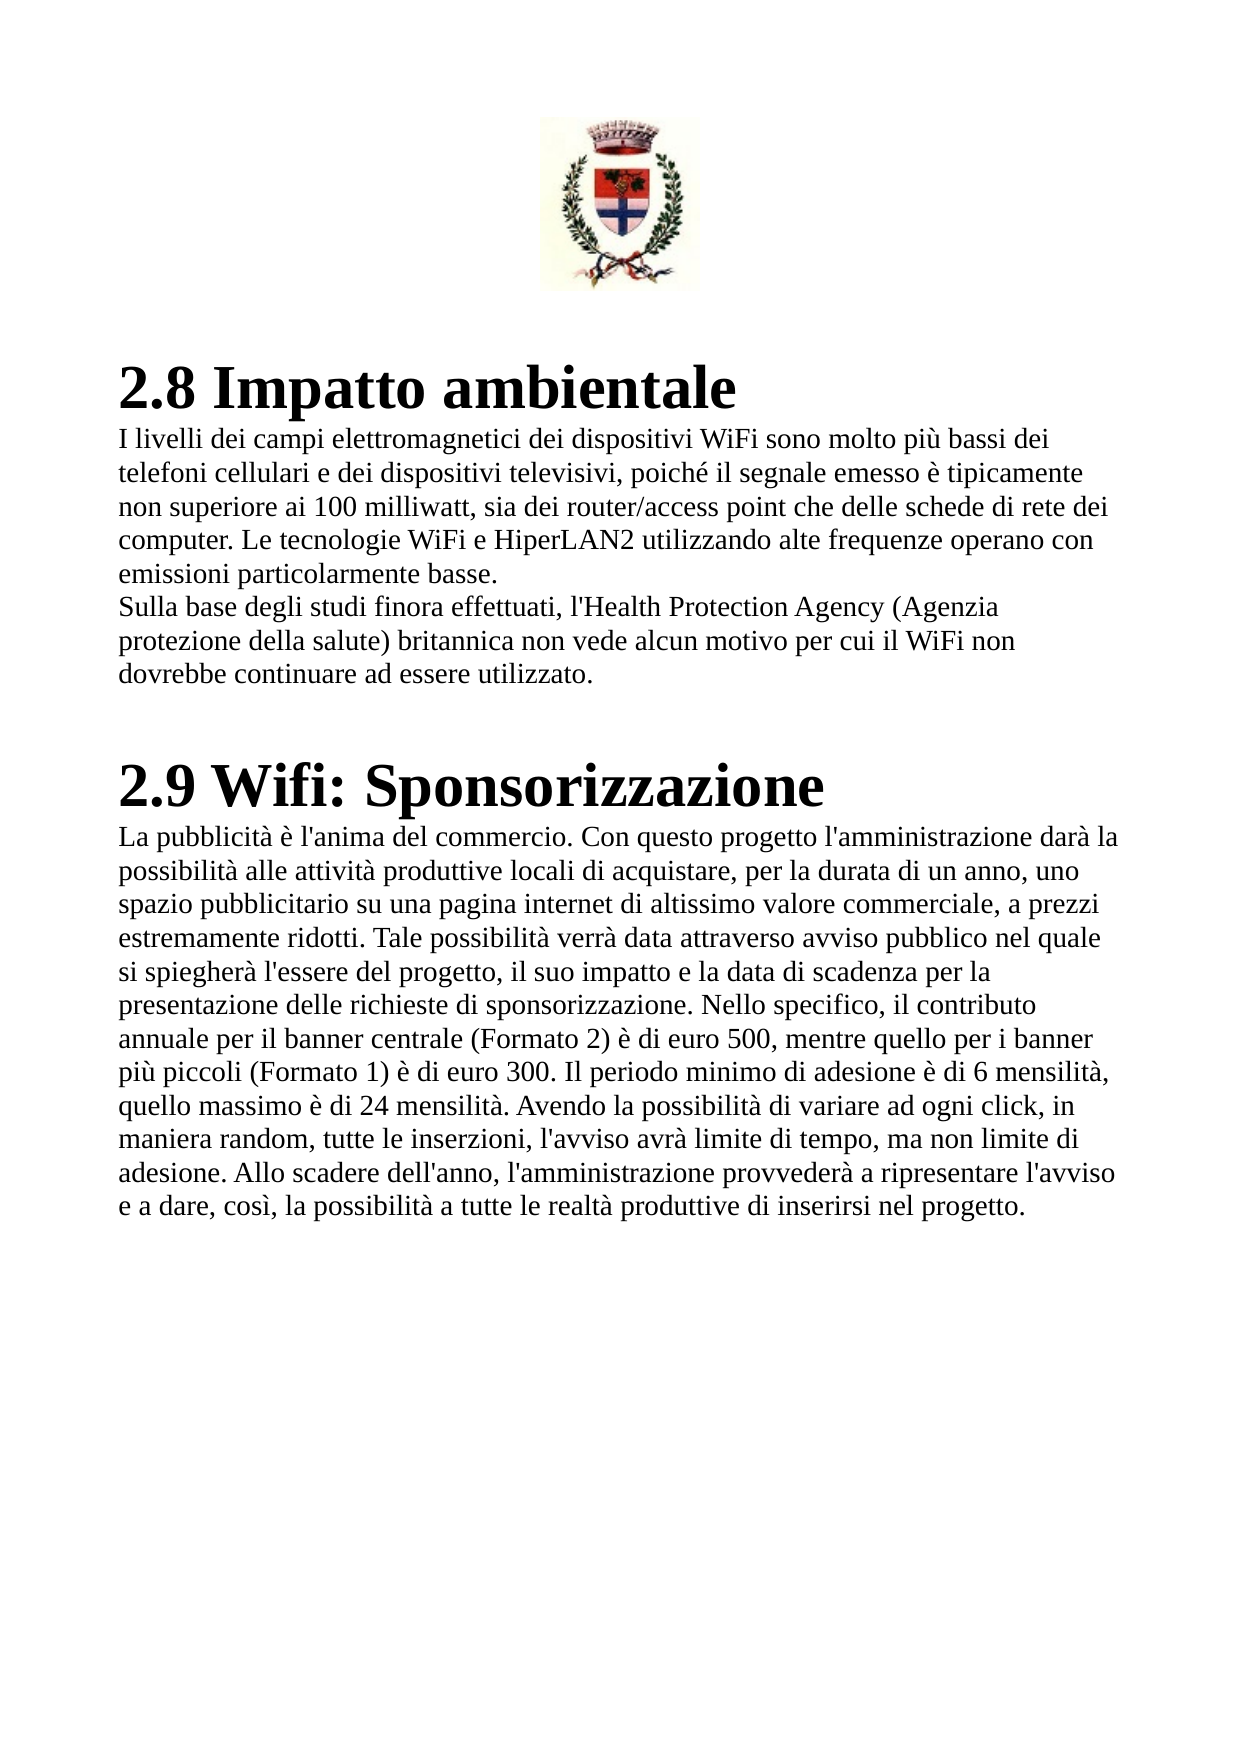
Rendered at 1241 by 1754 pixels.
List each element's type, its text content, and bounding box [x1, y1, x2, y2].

text 2.9 Wifi: Sponsorizzazione La pubblicità è l'anima del commercio. Con questo progetto l'amministrazione darà la possibilità alle attività produttive locali di acquistare, per la durata di un anno, uno spazio pubblicitario su una pagina internet di altissimo valore commerciale, a prezzi estremamente ridotti. Tale possibilità verrà data attraverso avviso pubblico nel quale si spiegherà l'essere del progetto, il suo impatto e la data di scadenza per la presentazione delle richieste di sponsorizzazione. Nello specifico, il contributo annuale per il banner centrale (Formato 2) è di euro 500, mentre quello per i banner più piccoli (Formato 1) è di euro 300. Il periodo minimo di adesione è di 6 mensilità, quello massimo è di 24 mensilità. Avendo la possibilità di variare ad ogni click, in maniera random, tutte le inserzioni, l'avviso avrà limite di tempo, ma non limite di adesione. Allo scadere dell'anno, l'amministrazione provvederà a ripresentare l'avviso e a dare, così, la possibilità a tutte le realtà produttive di inserirsi nel progetto. [118, 747, 1122, 1222]
picture [540, 117, 700, 291]
text 2.8 Impatto ambientale I livelli dei campi elettromagnetici dei dispositivi WiFi sono molto più bassi dei telefoni cellulari e dei dispositivi televisivi, poiché il segnale emesso è tipicamente non superiore ai 100 milliwatt, sia dei router/access point che delle schede di rete dei computer. Le tecnologie WiFi e HiperLAN2 utilizzando alte frequenze operano con emissioni particolarmente basse. Sulla base degli studi finora effettuati, l'Health Protection Agency (Agenzia protezione della salute) britannica non vede alcun motivo per cui il WiFi non dovrebbe continuare ad essere utilizzato. [118, 350, 1122, 690]
